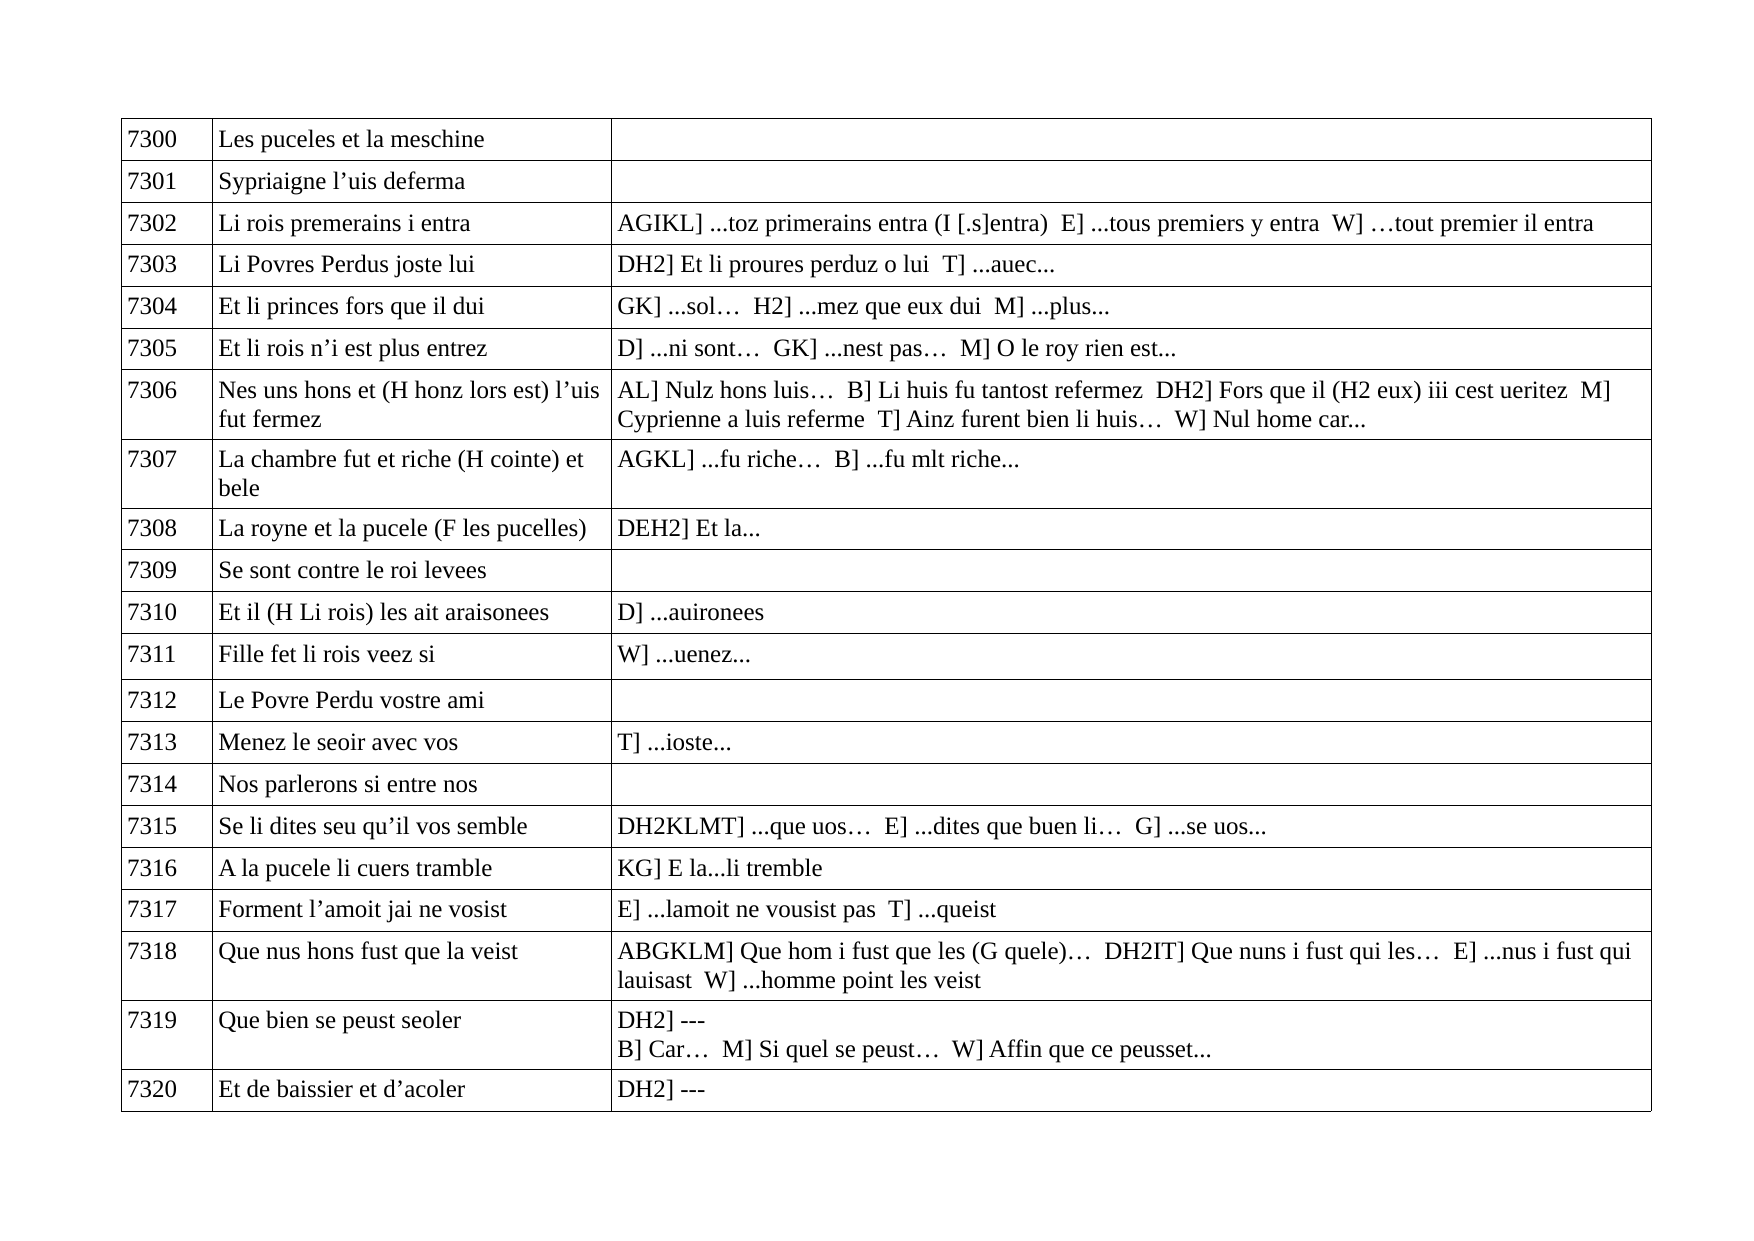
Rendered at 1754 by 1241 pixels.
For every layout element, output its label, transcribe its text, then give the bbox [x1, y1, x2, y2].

table_cell 7308 [122, 509, 212, 549]
table_cell 7306 [122, 370, 212, 438]
table_cell KG] E la...li tremble [612, 848, 1651, 889]
table_cell Nos parlerons si entre nos [213, 764, 611, 805]
table_cell Et de baissier et d’acoler [213, 1070, 611, 1111]
table_cell Les puceles et la meschine [213, 119, 611, 160]
table_cell DEH2] Et la... [612, 509, 1651, 549]
table_cell Se li dites seu qu’il vos semble [213, 806, 611, 847]
table_cell AGKL] ...fu riche… B] ...fu mlt riche... [612, 440, 1651, 507]
table_cell 7313 [122, 722, 212, 763]
table_cell 7311 [122, 634, 212, 679]
table_cell Fille fet li rois veez si [213, 634, 611, 679]
table_cell D] ...ni sont… GK] ...nest pas… M] O le roy rien est... [612, 329, 1651, 369]
table_cell Et li rois n’i est plus entrez [213, 329, 611, 369]
table_cell 7315 [122, 806, 212, 847]
table_cell 7307 [122, 440, 212, 507]
table_cell 7317 [122, 890, 212, 931]
table_cell [612, 550, 1651, 591]
table_cell 7314 [122, 764, 212, 805]
table_cell 7318 [122, 932, 212, 1000]
table_cell 7319 [122, 1001, 212, 1069]
table_cell Et il (H Li rois) les ait araisonees [213, 592, 611, 633]
table_cell GK] ...sol… H2] ...mez que eux dui M] ...plus... [612, 287, 1651, 327]
table_cell [612, 680, 1651, 721]
table_cell 7302 [122, 203, 212, 244]
table_cell Sypriaigne l’uis deferma [213, 161, 611, 202]
table_cell AL] Nulz hons luis… B] Li huis fu tantost refermez DH2] Fors que il (H2 eux) iii cest ueritez M] Cyprienne a luis referme T] Ainz furent bien li huis… W] Nul home car... [612, 370, 1651, 438]
table_cell A la pucele li cuers tramble [213, 848, 611, 889]
table_cell DH2] [612, 1070, 1651, 1111]
table_cell W] ...uenez... [612, 634, 1651, 679]
table_cell DH2] --- B] Car… M] Si quel se peust… W] Affin que ce peusset... [612, 1001, 1651, 1069]
table_cell ABGKLM] Que hom i fust que les (G quele)… DH2IT] Que nuns i fust qui les… E] ...nus i fust qui lauisast W] ...homme point les veist [612, 932, 1651, 1000]
table_cell 7309 [122, 550, 212, 591]
table_cell Forment l’amoit jai ne vosist [213, 890, 611, 931]
table_cell 7320 [122, 1070, 212, 1111]
table_cell 7300 [122, 119, 212, 160]
table_cell 7301 [122, 161, 212, 202]
table_cell D] ...auironees [612, 592, 1651, 633]
table_cell [612, 161, 1651, 202]
table_cell 7316 [122, 848, 212, 889]
table_cell Li rois premerains i entra [213, 203, 611, 244]
table_cell E] ...lamoit ne vousist pas T] ...queist [612, 890, 1651, 931]
table_cell Se sont contre le roi levees [213, 550, 611, 591]
table_cell La royne et la pucele (F les pucelles) [213, 509, 611, 549]
table_cell Menez le seoir avec vos [213, 722, 611, 763]
table_cell 7304 [122, 287, 212, 327]
table_cell [612, 764, 1651, 805]
table_cell La chambre fut et riche (H cointe) et bele [213, 440, 611, 507]
table_cell T] ...ioste... [612, 722, 1651, 763]
table_cell DH2KLMT] ...que uos… E] ...dites que buen li… G] ...se uos... [612, 806, 1651, 847]
table_cell Nes uns hons et (H honz lors est) l’uis fut fermez [213, 370, 611, 438]
table_cell AGIKL] ...toz primerains entra (I [.s]entra) E] ...tous premiers y entra W] …tout premier il entra [612, 203, 1651, 244]
table_cell 7312 [122, 680, 212, 721]
table_cell DH2] Et li proures perduz o lui T] ...auec... [612, 245, 1651, 286]
table_cell [612, 119, 1651, 160]
table_cell Li Povres Perdus joste lui [213, 245, 611, 286]
table_cell Le Povre Perdu vostre ami [213, 680, 611, 721]
table_cell Que nus hons fust que la veist [213, 932, 611, 1000]
table_cell 7310 [122, 592, 212, 633]
table_cell Et li princes fors que il dui [213, 287, 611, 327]
table_cell 7303 [122, 245, 212, 286]
table_cell 7305 [122, 329, 212, 369]
table_cell Que bien se peust seoler [213, 1001, 611, 1069]
